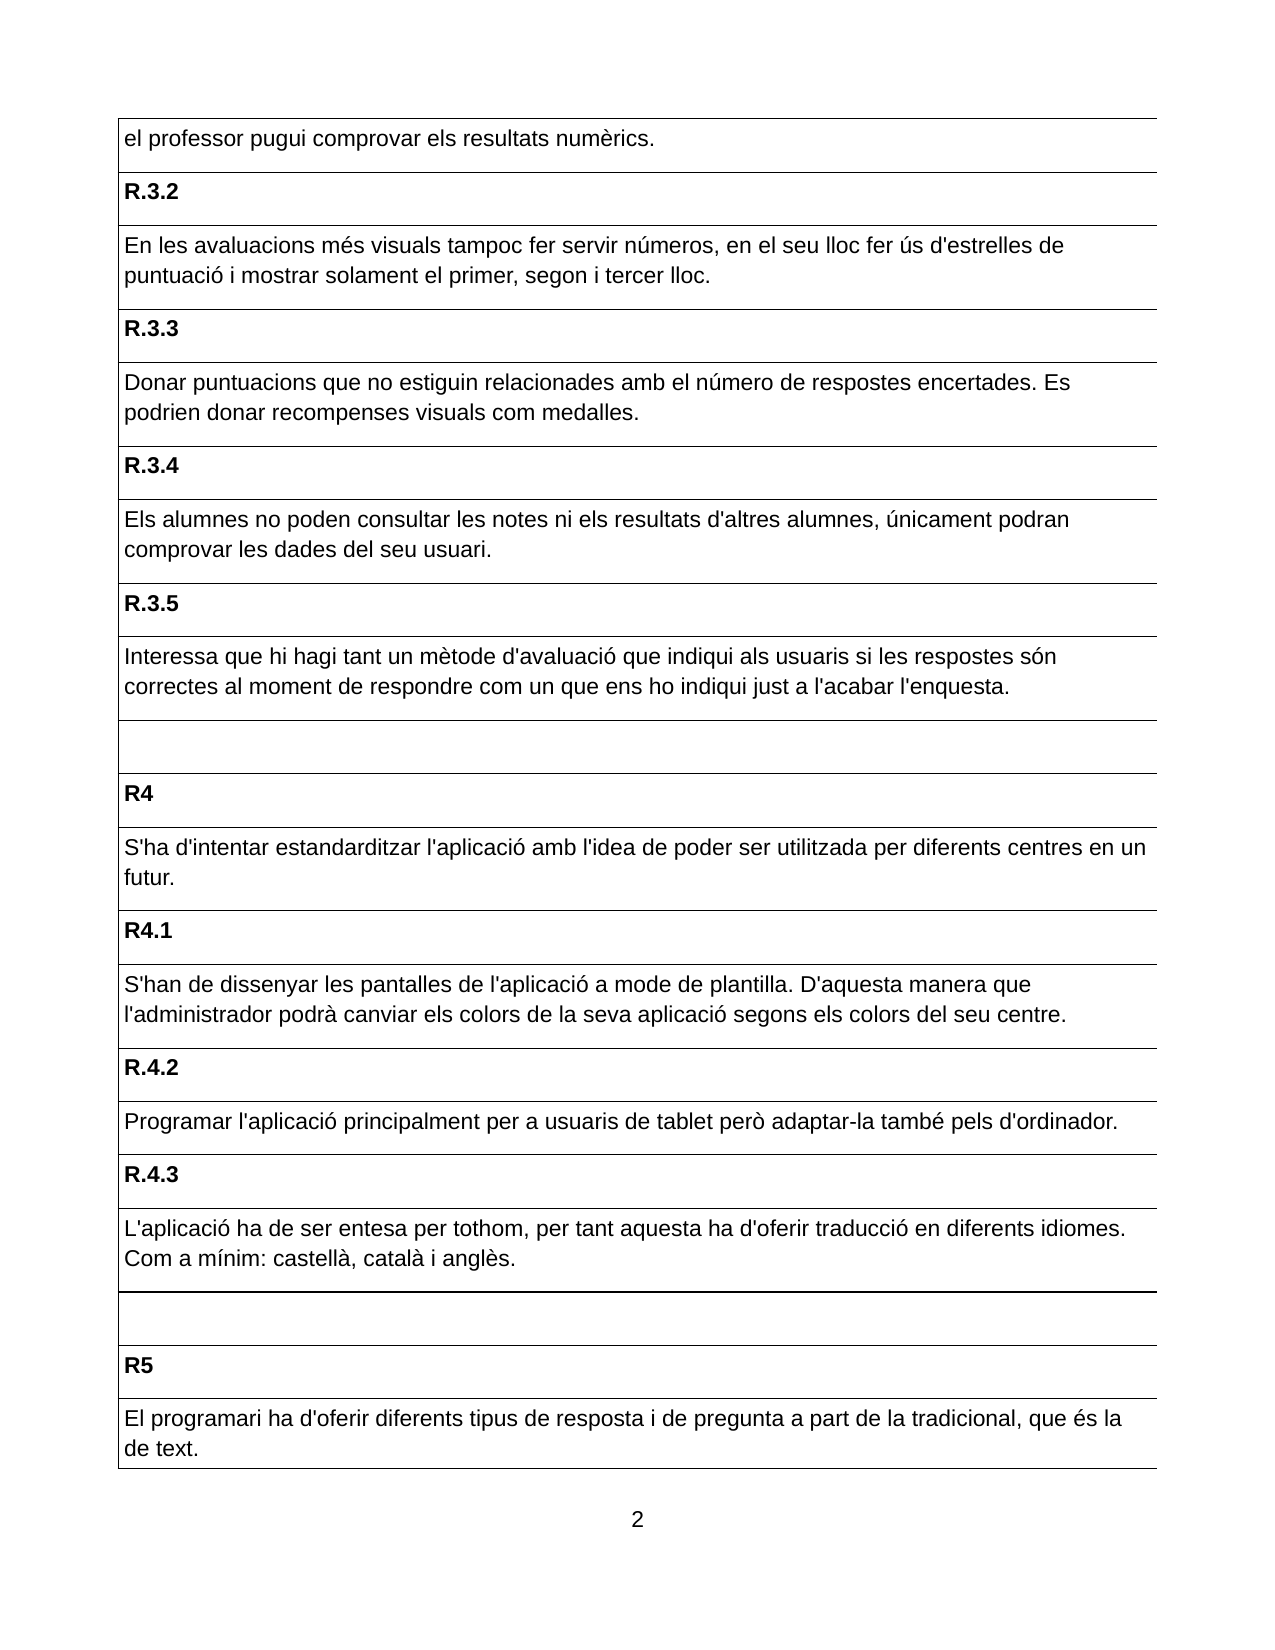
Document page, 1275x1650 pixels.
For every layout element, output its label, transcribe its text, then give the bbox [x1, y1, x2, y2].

table_cell R.3.2 [119, 173, 1157, 225]
table_cell el professor pugui comprovar els resultats numèrics. [119, 119, 1157, 172]
table_cell R5 [119, 1346, 1157, 1398]
table_cell En les avaluacions més visuals tampoc fer servir números, en el seu lloc fer ús d'estrelles de puntuació i mostrar solament el primer, segon i tercer lloc. [119, 226, 1157, 309]
table_cell R.4.3 [119, 1155, 1157, 1208]
table_cell R.3.4 [119, 447, 1157, 499]
table_cell Els alumnes no poden consultar les notes ni els resultats d'altres alumnes, únicament podran comprovar les dades del seu usuari. [119, 500, 1157, 583]
table_cell S'han de dissenyar les pantalles de l'aplicació a mode de plantilla. D'aquesta manera que l'administrador podrà canviar els colors de la seva aplicació segons els colors del seu centre. [119, 965, 1157, 1047]
table_cell L'aplicació ha de ser entesa per tothom, per tant aquesta ha d'oferir traducció en diferents idiomes. Com a mínim: castellà, català i anglès. [119, 1209, 1157, 1291]
table_cell R.3.5 [119, 584, 1157, 636]
table_cell R.3.3 [119, 310, 1157, 362]
table_cell Programar l'aplicació principalment per a usuaris de tablet però adaptar-la també pels d'ordinador. [119, 1102, 1157, 1154]
table_cell S'ha d'intentar estandarditzar l'aplicació amb l'idea de poder ser utilitzada per diferents centres en un futur. [119, 828, 1157, 910]
table_cell Interessa que hi hagi tant un mètode d'avaluació que indiqui als usuaris si les respostes són correctes al moment de respondre com un que ens ho indiqui just a l'acabar l'enquesta. [119, 637, 1157, 720]
table_cell [119, 1293, 1157, 1345]
table_cell El programari ha d'oferir diferents tipus de resposta i de pregunta a part de la tradicional, que és la de text. [119, 1399, 1157, 1467]
table_cell [119, 721, 1157, 773]
table_cell R4 [119, 774, 1157, 827]
table_cell R.4.2 [119, 1049, 1157, 1101]
table_cell R4.1 [119, 911, 1157, 964]
table_cell Donar puntuacions que no estiguin relacionades amb el número de respostes encertades. Es podrien donar recompenses visuals com medalles. [119, 363, 1157, 446]
